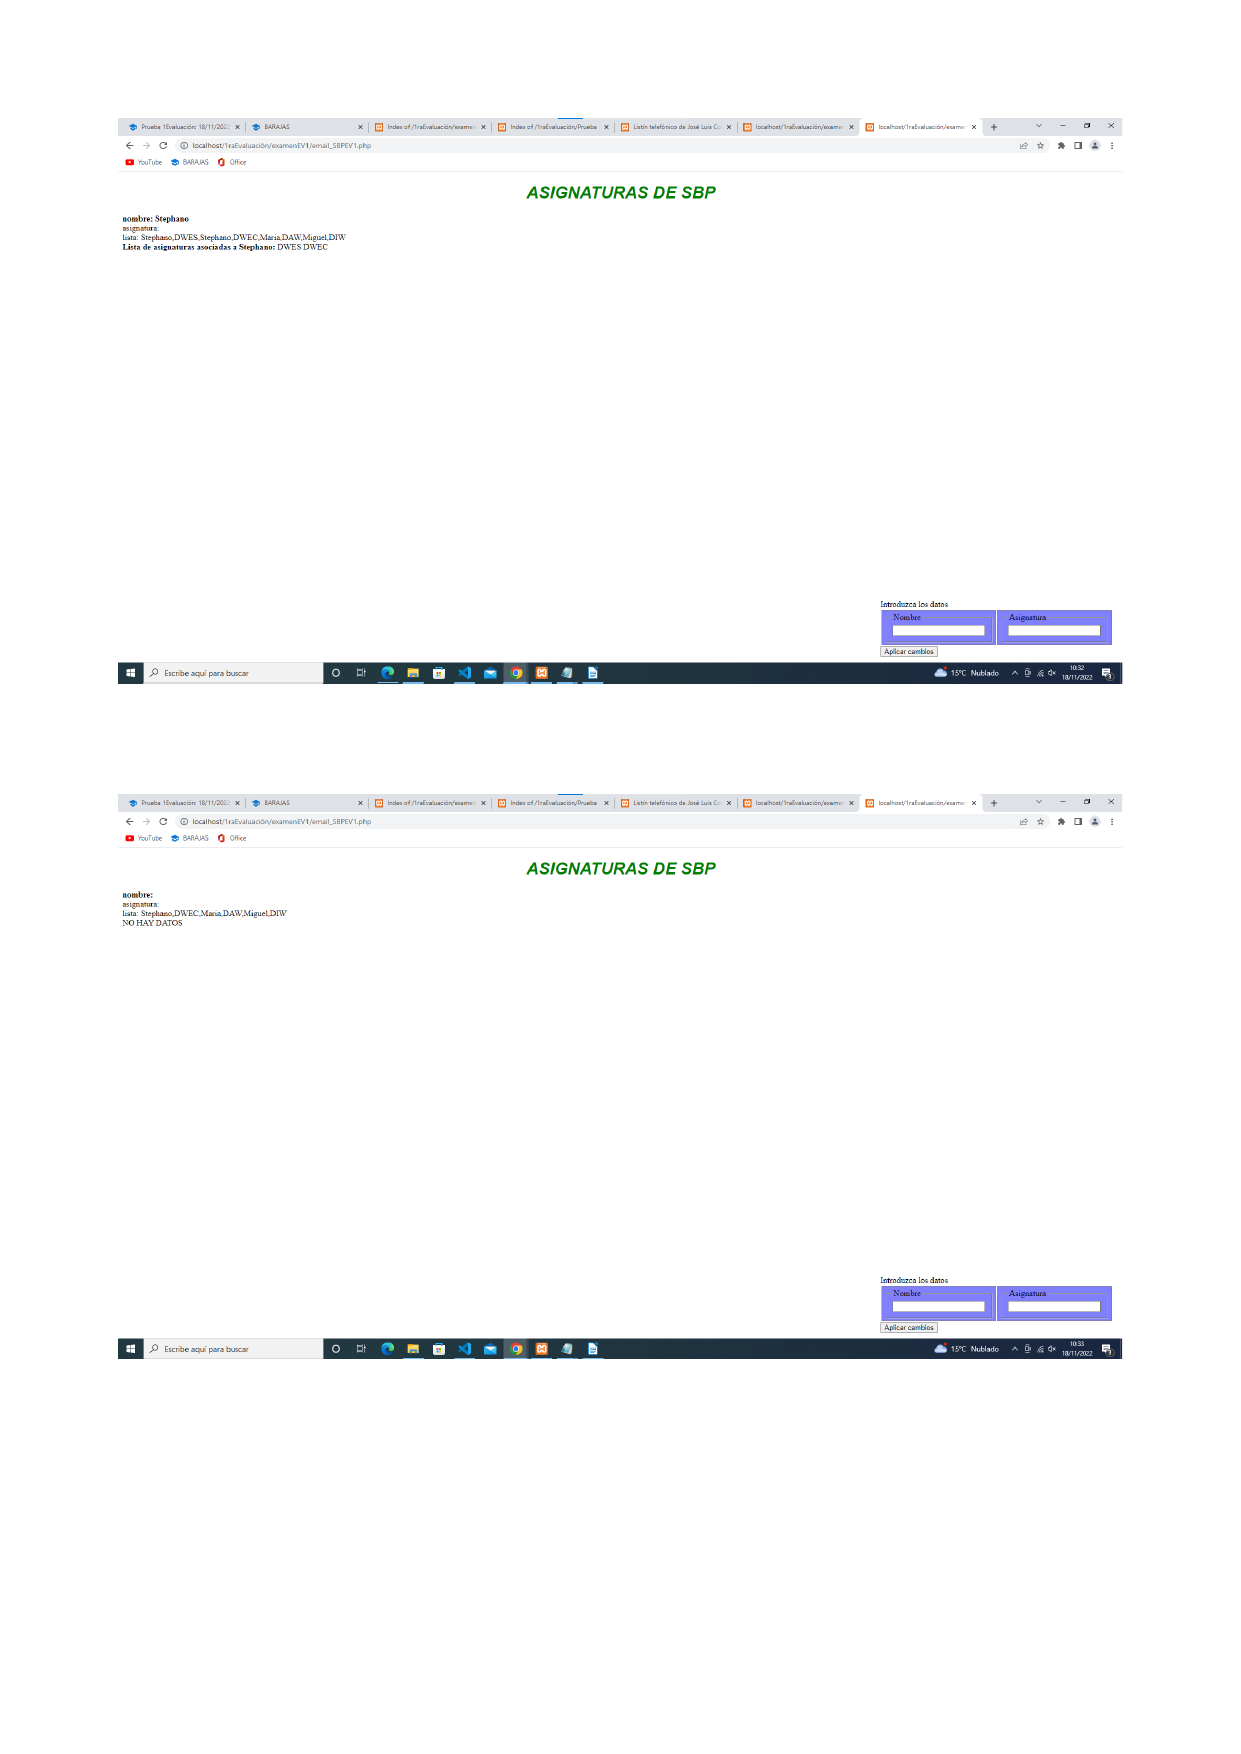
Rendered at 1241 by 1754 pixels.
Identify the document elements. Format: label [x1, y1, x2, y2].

picture [118, 794, 1123, 1359]
picture [118, 118, 1123, 684]
